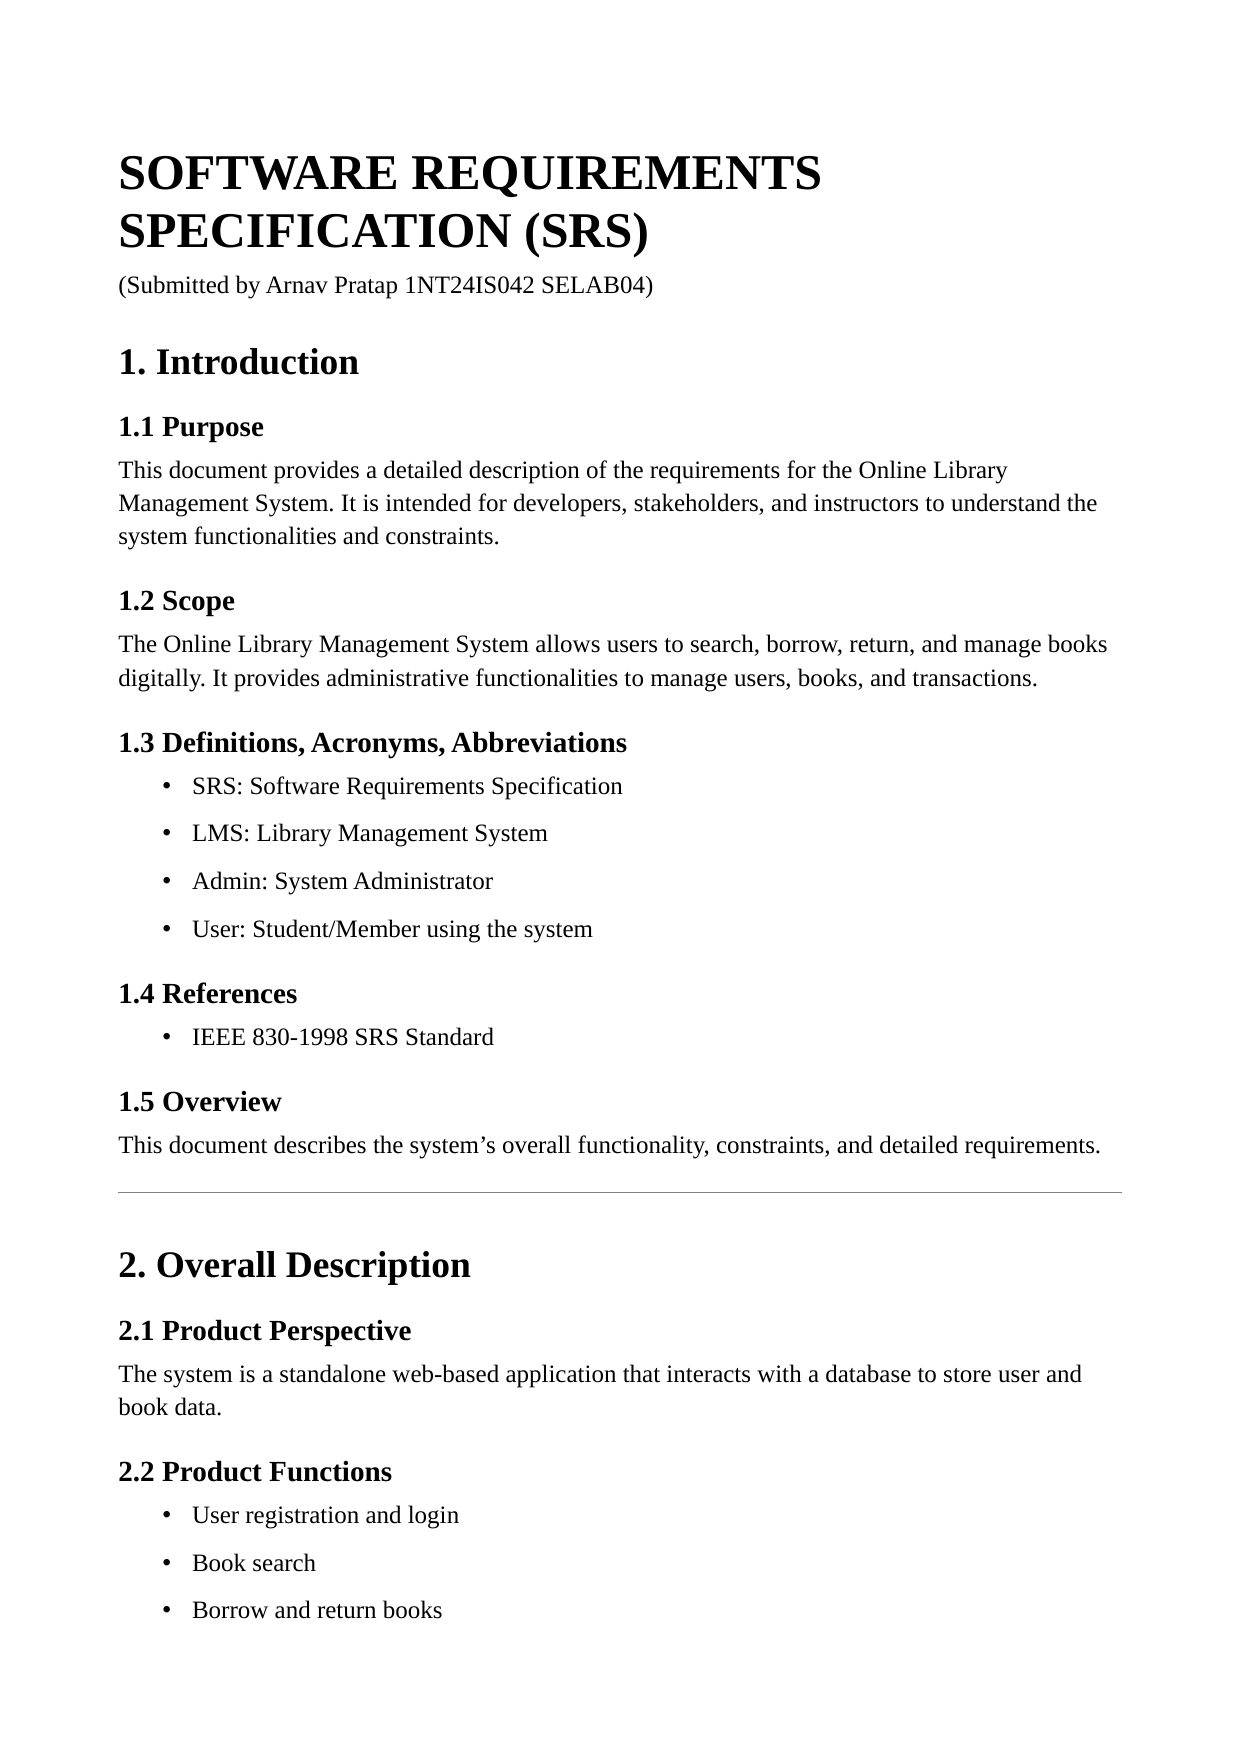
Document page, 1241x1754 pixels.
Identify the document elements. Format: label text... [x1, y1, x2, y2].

text The system is a standalone web-based application that interacts with a database to store user and book data. [118, 1359, 1122, 1421]
list Borrow and return books [162, 1596, 1122, 1624]
text The Online Library Management System allows users to search, borrow, return, and manage books digitally. It provides administrative functionalities to manage users, books, and transactions. [118, 629, 1122, 691]
subtitle 2.2 Product Functions [118, 1454, 1122, 1488]
list Book search [162, 1548, 1122, 1577]
subtitle 1.3 Definitions, Acronyms, Abbreviations [118, 725, 1122, 758]
subtitle 1. Introduction [118, 339, 1122, 382]
subtitle 1.4 References [118, 976, 1122, 1009]
text (Submitted by Arnav Pratap 1NT24IS042 SELAB04) [118, 271, 1122, 299]
subtitle 1.2 Scope [118, 583, 1122, 617]
subtitle 2.1 Product Perspective [118, 1313, 1122, 1347]
text This document describes the system’s overall functionality, constraints, and detailed requirements. [118, 1130, 1122, 1159]
list User registration and login [162, 1500, 1122, 1529]
subtitle 2. Overall Description [118, 1243, 1122, 1286]
subtitle SOFTWARE REQUIREMENTS SPECIFICATION (SRS) [118, 143, 1122, 258]
subtitle 1.5 Overview [118, 1084, 1122, 1118]
list LMS: Library Management System [162, 818, 1122, 847]
subtitle 1.1 Purpose [118, 409, 1122, 443]
list Admin: System Administrator [162, 866, 1122, 895]
list SRS: Software Requirements Specification [162, 771, 1122, 799]
list IEEE 830-1998 SRS Standard [162, 1022, 1122, 1051]
text This document provides a detailed description of the requirements for the Online Library Management System. It is intended for developers, stakeholders, and instructors to understand the system functionalities and constraints. [118, 455, 1122, 550]
list User: Student/Member using the system [162, 914, 1122, 942]
